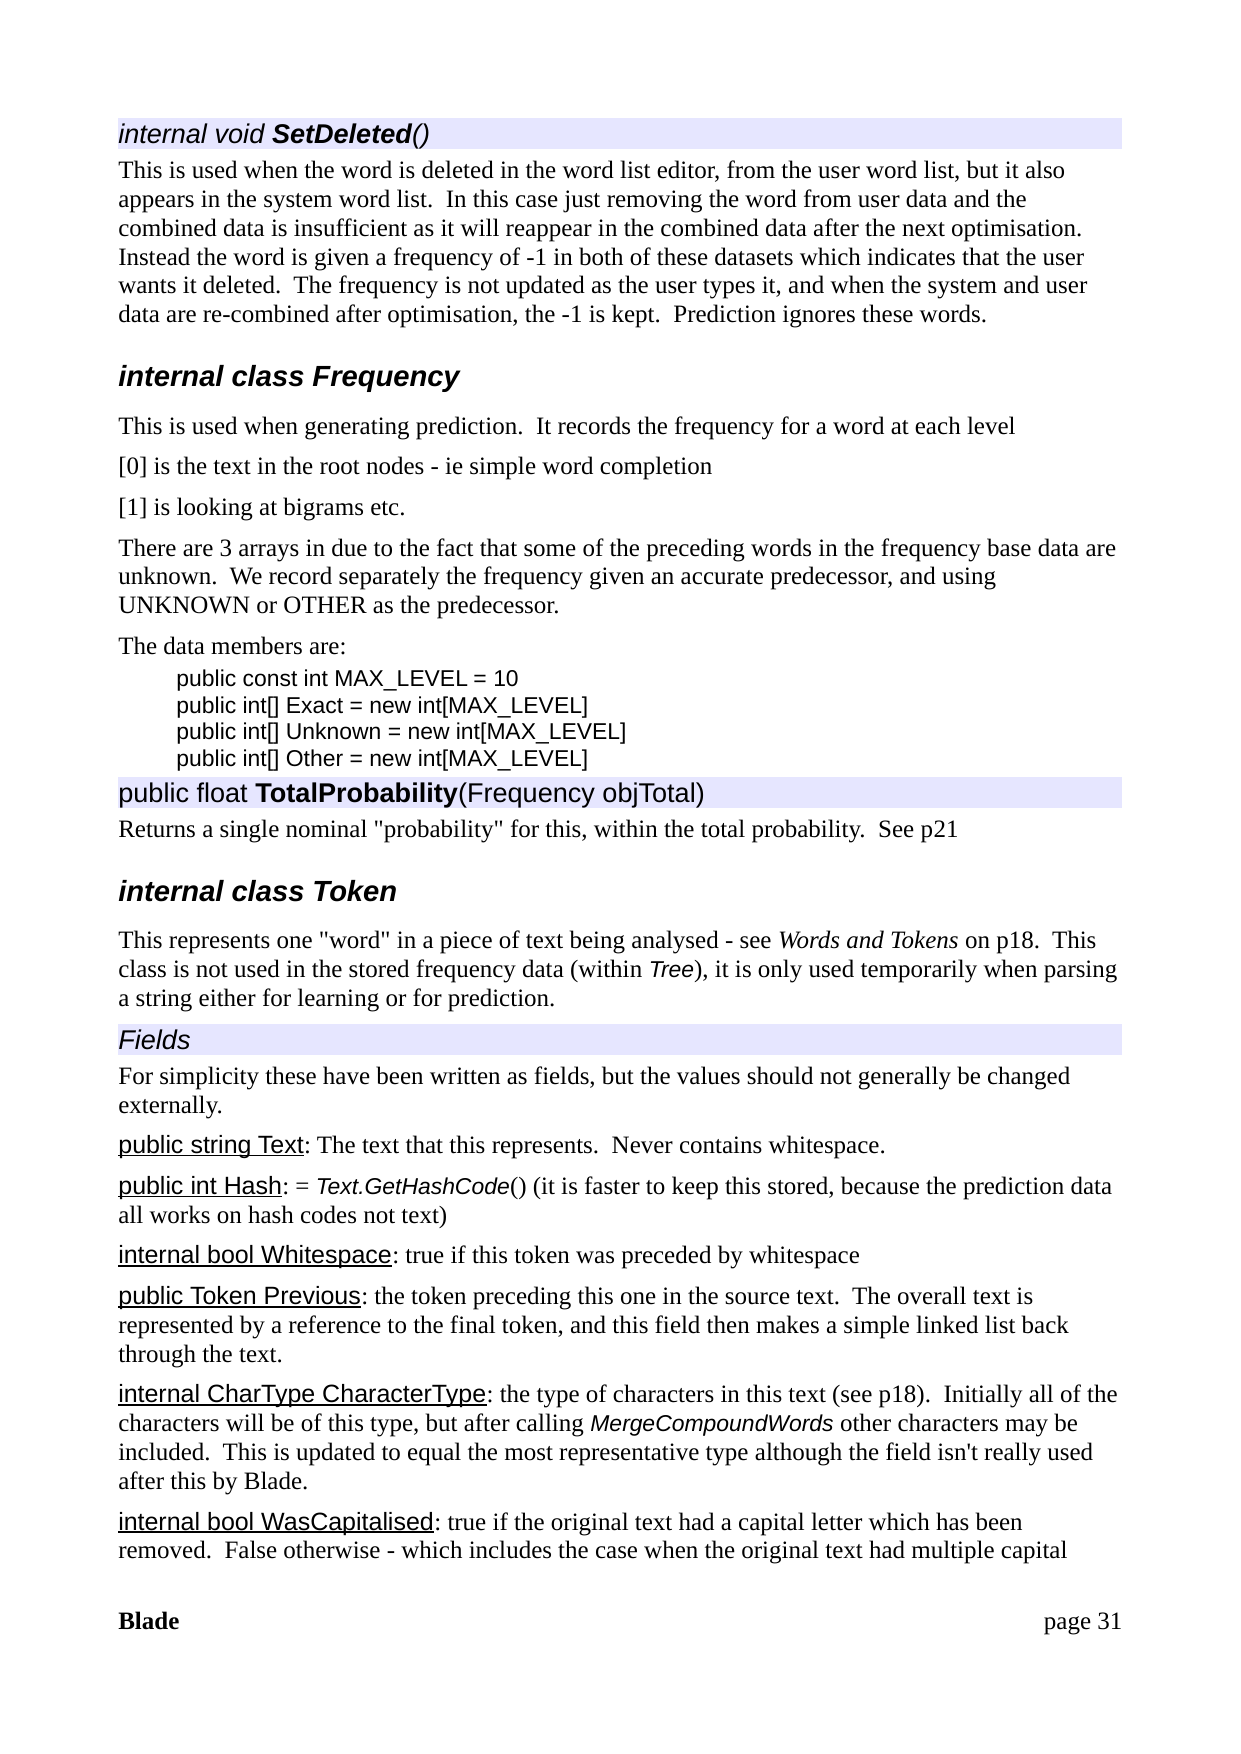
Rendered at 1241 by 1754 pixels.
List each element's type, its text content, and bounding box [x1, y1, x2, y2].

text public Token Previous: the token preceding this one in the source text. The overall text is represented by a reference to the final token, and this field then makes a simple linked list back through the text. [118, 1281, 1122, 1368]
text internal void SetDeleted() [118, 118, 1122, 149]
subtitle internal class Token [118, 874, 1122, 907]
text This is used when the word is deleted in the word list editor, from the user word list, but it also appears in the system word list. In this case just removing the word from user data and the combined data is insufficient as it will reappear in the combined data after the next optimisation. Instead the word is given a frequency of -1 in both of these datasets which indicates that the user wants it deleted. The frequency is not updated as the user types it, and when the system and user data are re-combined after optimisation, the -1 is kept. Prediction ignores these words. [118, 155, 1122, 328]
text Returns a single nominal "probability" for this, within the total probability. See p20 [118, 814, 1122, 843]
text [0] is the text in the root nodes - ie simple word completion [118, 451, 1122, 480]
text This is used when generating prediction. It records the frequency for a word at each level [118, 411, 1122, 439]
text There are 3 arrays in due to the fact that some of the preceding words in the frequency base data are unknown. We record separately the frequency given an accurate predecessor, and using UNKNOWN or OTHER as the predecessor. [118, 533, 1122, 619]
text internal CharType CharacterType: the type of characters in this text (see p17). Initially all of the characters will be of this type, but after calling MergeCompoundWords other characters may be included. This is updated to equal the most representative type although the field isn't really used after this by Blade. [118, 1379, 1122, 1494]
text internal bool WasCapitalised: true if the original text had a capital letter which has been removed. False otherwise - which includes the case when the original text had multiple capital letters, which have been kept in the new text. See Capitals on p18. [118, 1506, 1122, 1564]
text public int Hash: = Text.GetHashCode() (it is faster to keep this stored, because the prediction data all works on hash codes not text) [118, 1171, 1122, 1229]
subtitle internal class Frequency [118, 359, 1122, 392]
text internal bool Whitespace: true if this token was preceded by whitespace [118, 1241, 1122, 1269]
text public int[] Other = new int[MAX_LEVEL] [176, 744, 1071, 771]
text public float TotalProbability(Frequency objTotal) [118, 777, 1122, 808]
text public const int MAX_LEVEL = 10 [176, 665, 1071, 692]
text [1] is looking at bigrams etc. [118, 492, 1122, 521]
text Fields [118, 1024, 1122, 1055]
text This represents one "word" in a piece of text being analysed - see Words and Tokens on p17. This class is not used in the stored frequency data (within Tree), it is only used temporarily when parsing a string either for learning or for prediction. [118, 926, 1122, 1012]
text The data members are: [118, 631, 1122, 659]
text public string Text: The text that this represents. Never contains whitespace. [118, 1130, 1122, 1159]
text public int[] Unknown = new int[MAX_LEVEL] [176, 718, 1071, 744]
text public int[] Exact = new int[MAX_LEVEL] [176, 692, 1071, 718]
text For simplicity these have been written as fields, but the values should not generally be changed externally. [118, 1061, 1122, 1118]
